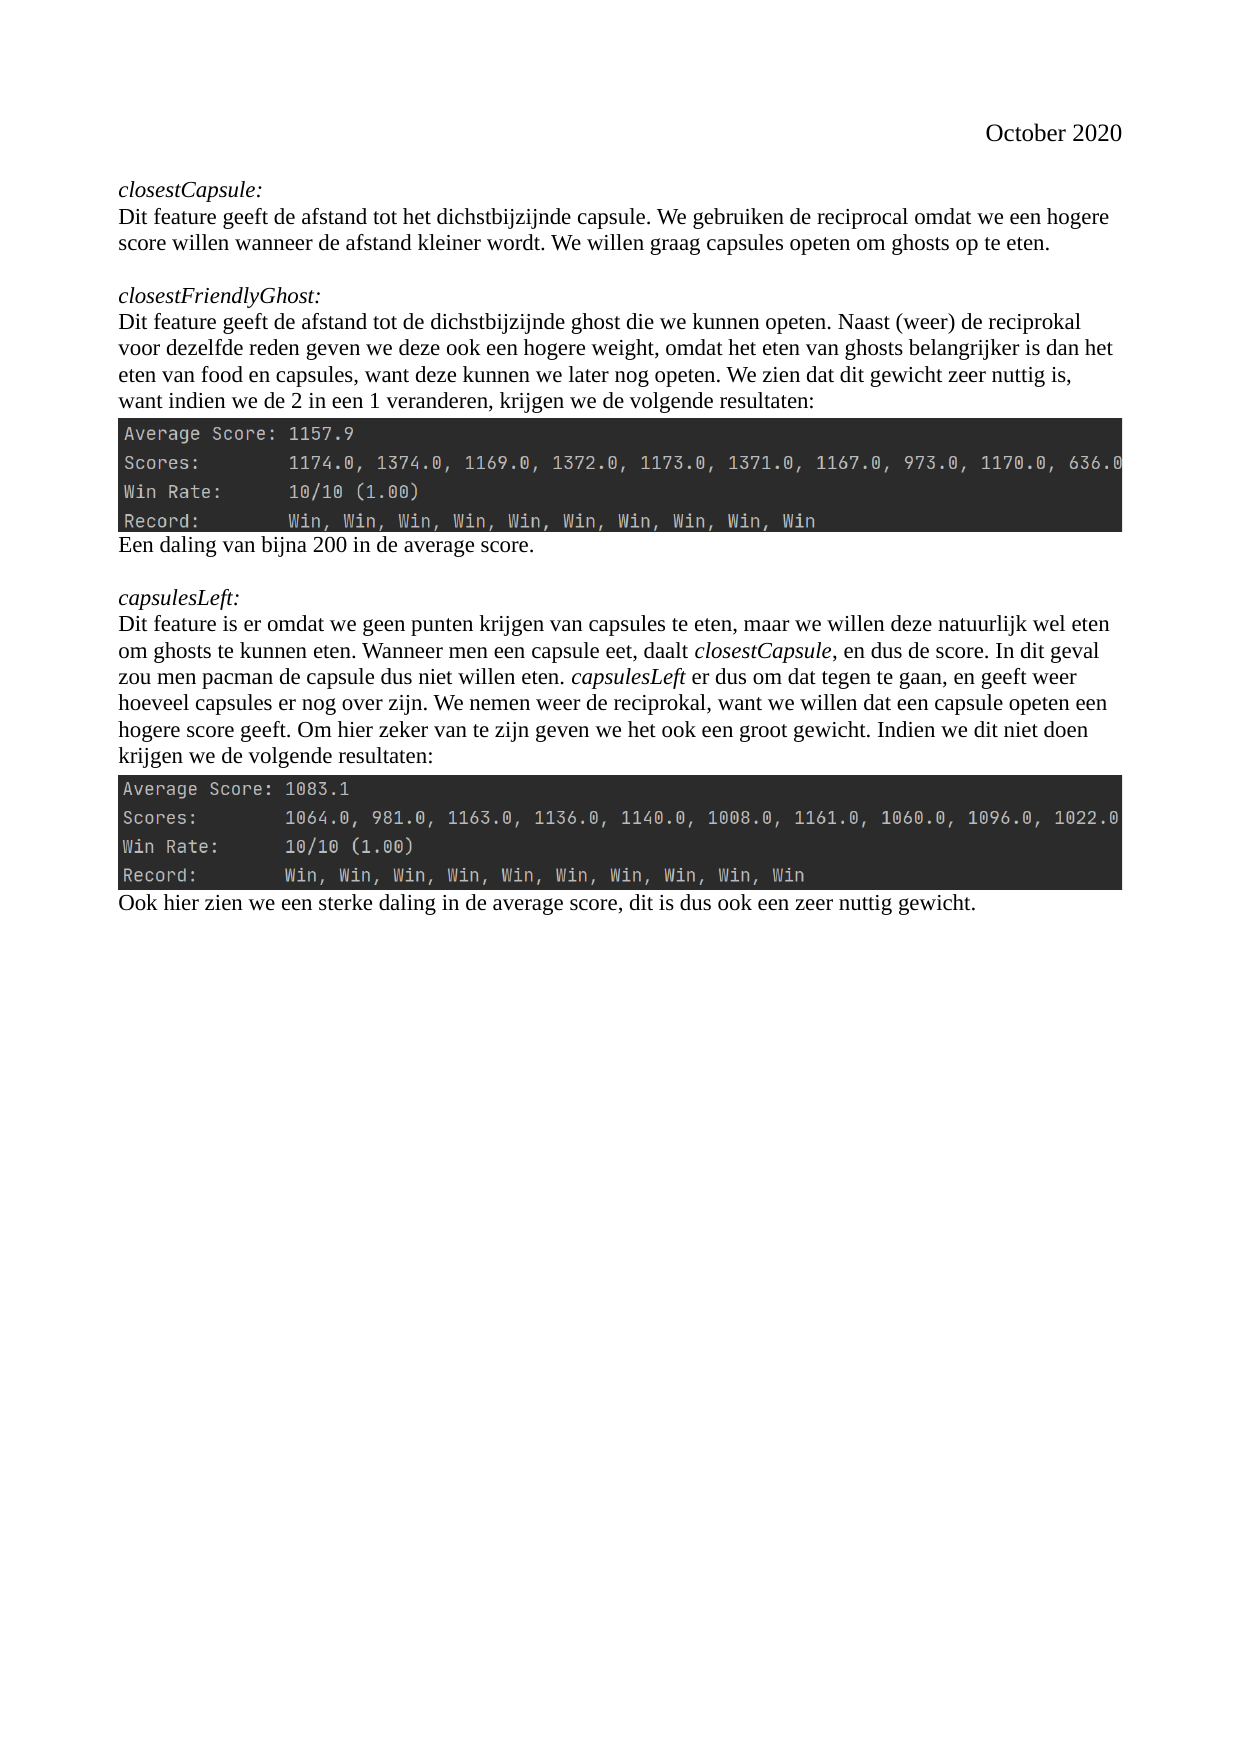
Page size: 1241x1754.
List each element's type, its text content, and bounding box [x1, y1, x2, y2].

text Ook hier zien we een sterke daling in de average score, dit is dus ook een zeer nuttig gewicht. [118, 890, 1122, 916]
picture [118, 418, 1123, 532]
text capsulesLeft: [118, 584, 1122, 610]
picture [118, 775, 1123, 890]
text Een daling van bijna 200 in de average score. [118, 532, 1122, 558]
text Dit feature geeft de afstand tot het dichstbijzijnde capsule. We gebruiken de reciprocal omdat we een hogere score willen wanneer de afstand kleiner wordt. We willen graag capsules opeten om ghosts op te eten. [118, 203, 1122, 255]
text Dit feature geeft de afstand tot de dichstbijzijnde ghost die we kunnen opeten. Naast (weer) de reciprokal voor dezelfde reden geven we deze ook een hogere weight, omdat het eten van ghosts belangrijker is dan het eten van food en capsules, want deze kunnen we later nog opeten. We zien dat dit gewicht zeer nuttig is, want indien we de 2 in een 1 veranderen, krijgen we de volgende resultaten: [118, 308, 1122, 413]
text closestFriendlyGhost: [118, 282, 1122, 308]
text Dit feature is er omdat we geen punten krijgen van capsules te eten, maar we willen deze natuurlijk wel eten om ghosts te kunnen eten. Wanneer men een capsule eet, daalt closestCapsule, en dus de score. In dit geval zou men pacman de capsule dus niet willen eten. capsulesLeft er dus om dat tegen te gaan, en geeft weer hoeveel capsules er nog over zijn. We nemen weer de reciprokal, want we willen dat een capsule opeten een hogere score geeft. Om hier zeker van te zijn geven we het ook een groot gewicht. Indien we dit niet doen krijgen we de volgende resultaten: [118, 610, 1122, 768]
text [118, 768, 1122, 775]
text [118, 413, 1122, 418]
text closestCapsule: [118, 176, 1122, 203]
